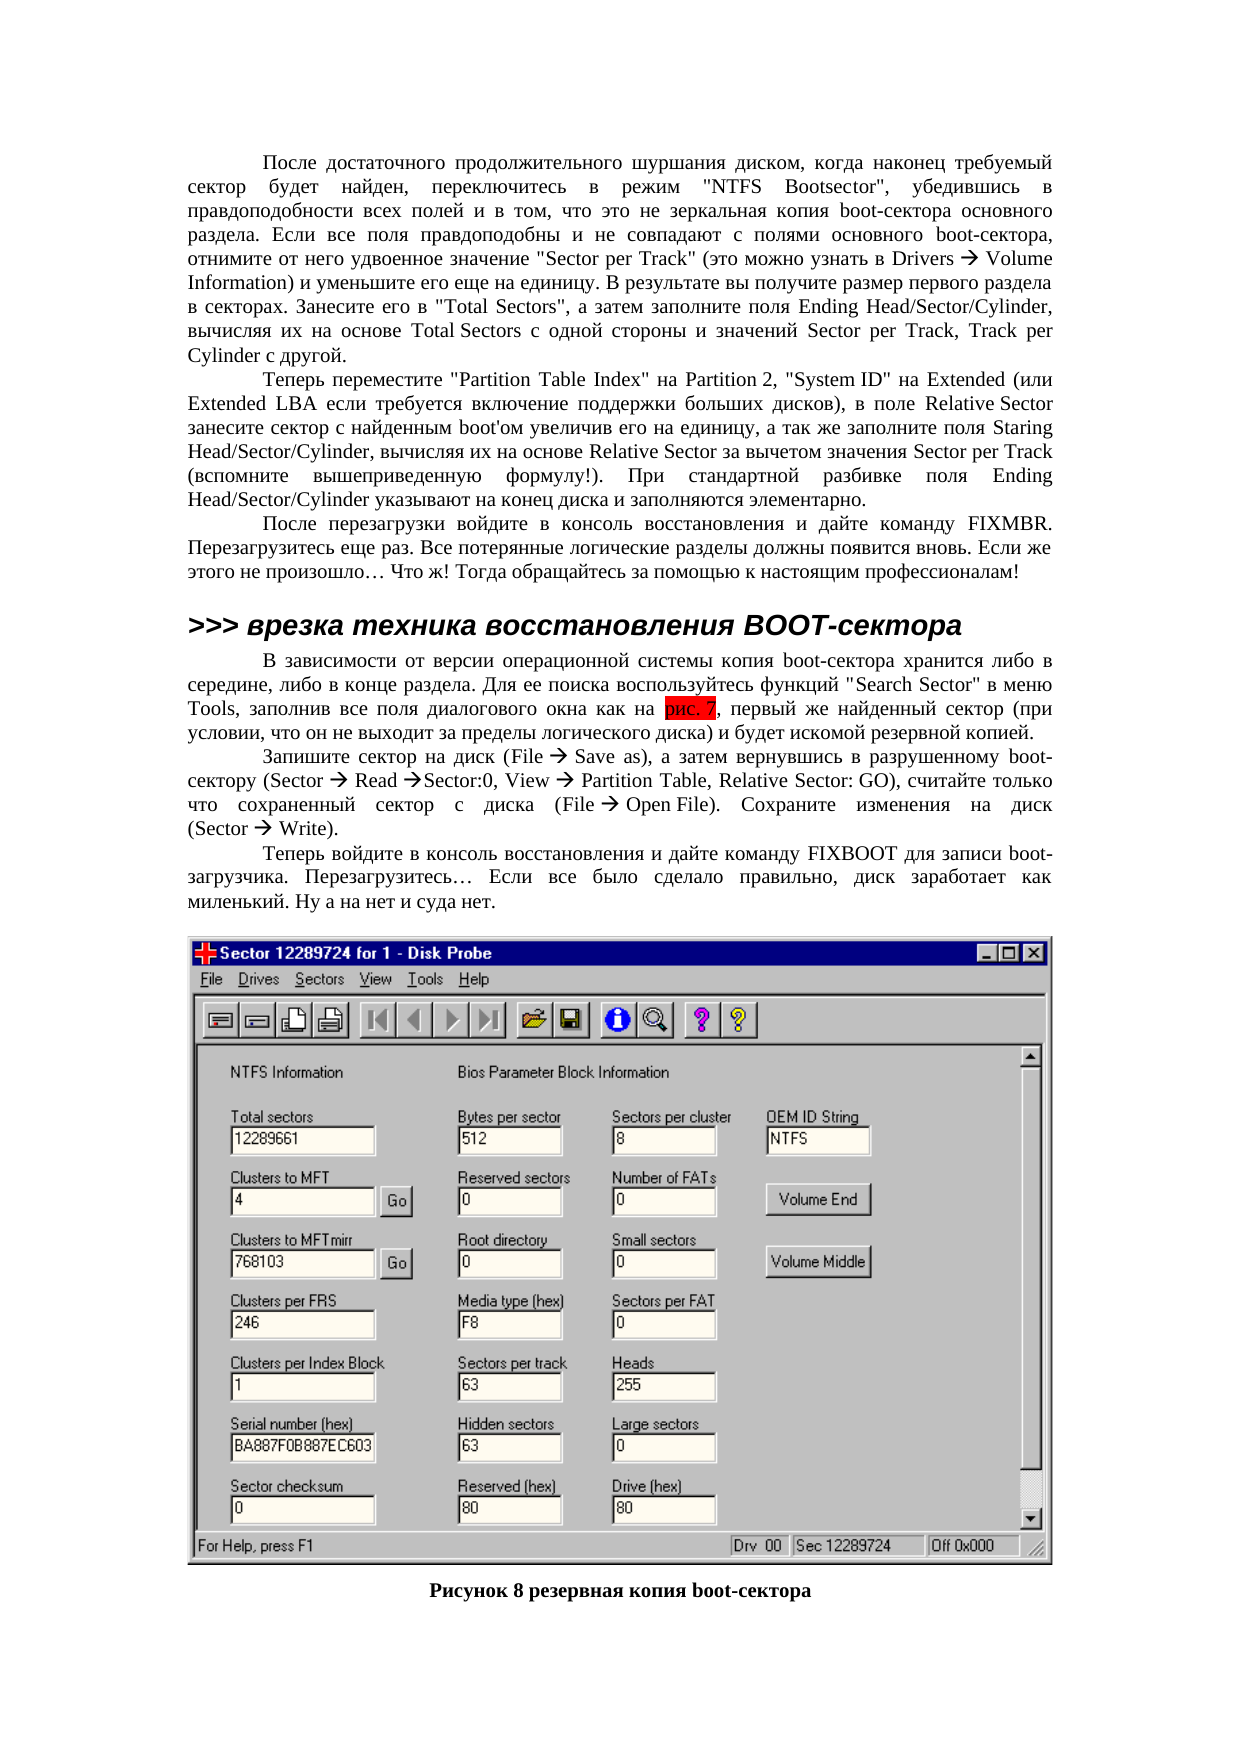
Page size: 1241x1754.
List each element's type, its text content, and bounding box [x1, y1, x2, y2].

text Запишите сектор на диск (File  Save as), а затем вернувшись в разрушенному boot-сектору (Sector  Read Sector:0, View  Partition Table, Relative Sector: GO), считайте только что сохраненный сектор с диска (File  Open File). Сохраните изменения на диск (Sector  Write). [187, 744, 1053, 840]
text Теперь переместите "Partition Table Index" на Partition 2, "System ID" на Extended (или Extended LBA если требуется включение поддержки больших дисков), в поле Relative Sector занесите сектор с найденным boot'ом увеличив его на единицу, а так же заполните поля Staring Head/Sector/Cylinder, вычисляя их на основе Relative Sector за вычетом значения Sector per Track (вспомните вышеприведенную формулу!). При стандартной разбивке поля Ending Head/Sector/Cylinder указывают на конец диска и заполняются элементарно. [187, 367, 1053, 511]
text Теперь войдите в консоль восстановления и дайте команду FIXBOOT для записи boot-загрузчика. Перезагрузитесь… Если все было сделало правильно, диск заработает как миленький. Ну а на нет и суда нет. [187, 840, 1053, 913]
subtitle >>> врезка техника восстановления BOOT-сектора [187, 608, 1053, 642]
text После достаточного продолжительного шуршания диском, когда наконец требуемый сектор будет найден, переключитесь в режим "NTFS Bootsector", убедившись в правдоподобности всех полей и в том, что это не зеркальная копия boot-сектора основного раздела. Если все поля правдоподобны и не совпадают с полями основного boot-сектора, отнимите от него удвоенное значение "Sector per Track" (это можно узнать в Drivers  Volume Information) и уменьшите его еще на единицу. В результате вы получите размер первого раздела в секторах. Занесите его в "Total Sectors", а затем заполните поля Ending Head/Sector/Cylinder, вычисляя их на основе Total Sectors с одной стороны и значений Sector per Track, Track per Cylinder с другой. [187, 150, 1053, 367]
text После перезагрузки войдите в консоль восстановления и дайте команду FIXMBR. Перезагрузитесь еще раз. Все потерянные логические разделы должны появится вновь. Если же этого не произошло… Что ж! Тогда обращайтесь за помощью к настоящим профессионалам! [187, 511, 1053, 583]
text В зависимости от версии операционной системы копия boot-сектора хранится либо в середине, либо в конце раздела. Для ее поиска воспользуйтесь функций "Search Sector" в меню Tools, заполнив все поля диалогового окна как на рис. 7, первый же найденный сектор (при условии, что он не выходит за пределы логического диска) и будет искомой резервной копией. [187, 648, 1053, 744]
text Рисунок 8 резервная копия boot-сектора [187, 1578, 1053, 1602]
picture [187, 936, 1053, 1565]
